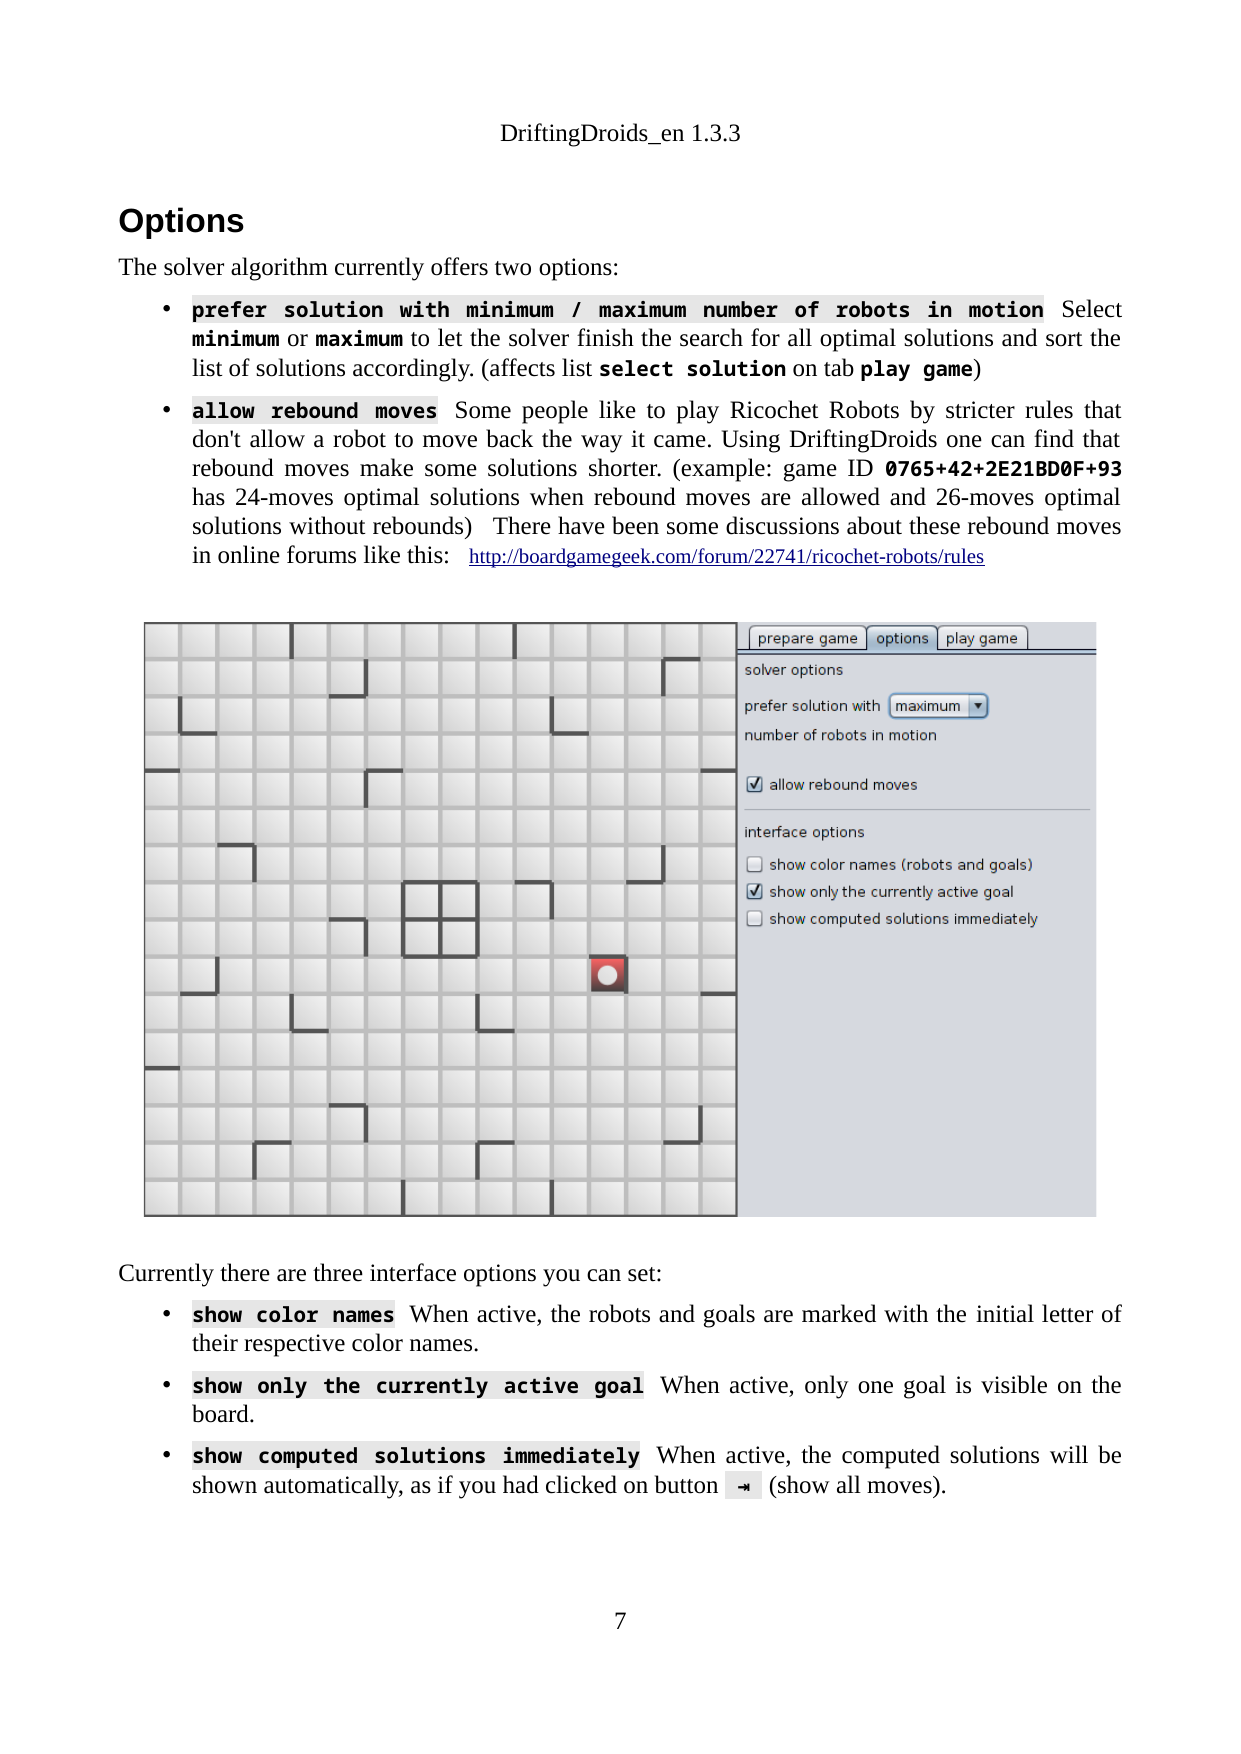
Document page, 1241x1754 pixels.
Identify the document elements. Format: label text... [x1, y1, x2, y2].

list prefer solution with minimum / maximum number of robots in motion Select minimum or maximum to let the solver finish the search for all optimal solutions and sort the list of solutions accordingly. (affects list select solution on tab play game) [162, 294, 1122, 382]
subtitle Options [118, 201, 1122, 240]
text The solver algorithm currently offers two options: [118, 252, 1122, 281]
list show only the currently active goal When active, only one goal is visible on the board. [162, 1370, 1122, 1428]
text Currently there are three interface options you can set: [118, 1258, 1122, 1286]
picture [143, 622, 1097, 1217]
list allow rebound moves Some people like to play Ricochet Robots by stricter rules that don't allow a robot to move back the way it came. Using DriftingDroids one can find that rebound moves make some solutions shorter. (example: game ID 0765+42+2E21BD0F+93 has 24-moves optimal solutions when rebound moves are allowed and 26-moves optimal solutions without rebounds) There have been some discussions about these rebound moves in online forums like this: http://boardgamegeek.com/forum/22741/ricochet-robots/rules [162, 395, 1122, 569]
list show computed solutions immediately When active, the computed solutions will be shown automatically, as if you had clicked on button ⇥ (show all moves). [162, 1440, 1122, 1499]
list show color names When active, the robots and goals are marked with the initial letter of their respective color names. [162, 1299, 1122, 1357]
